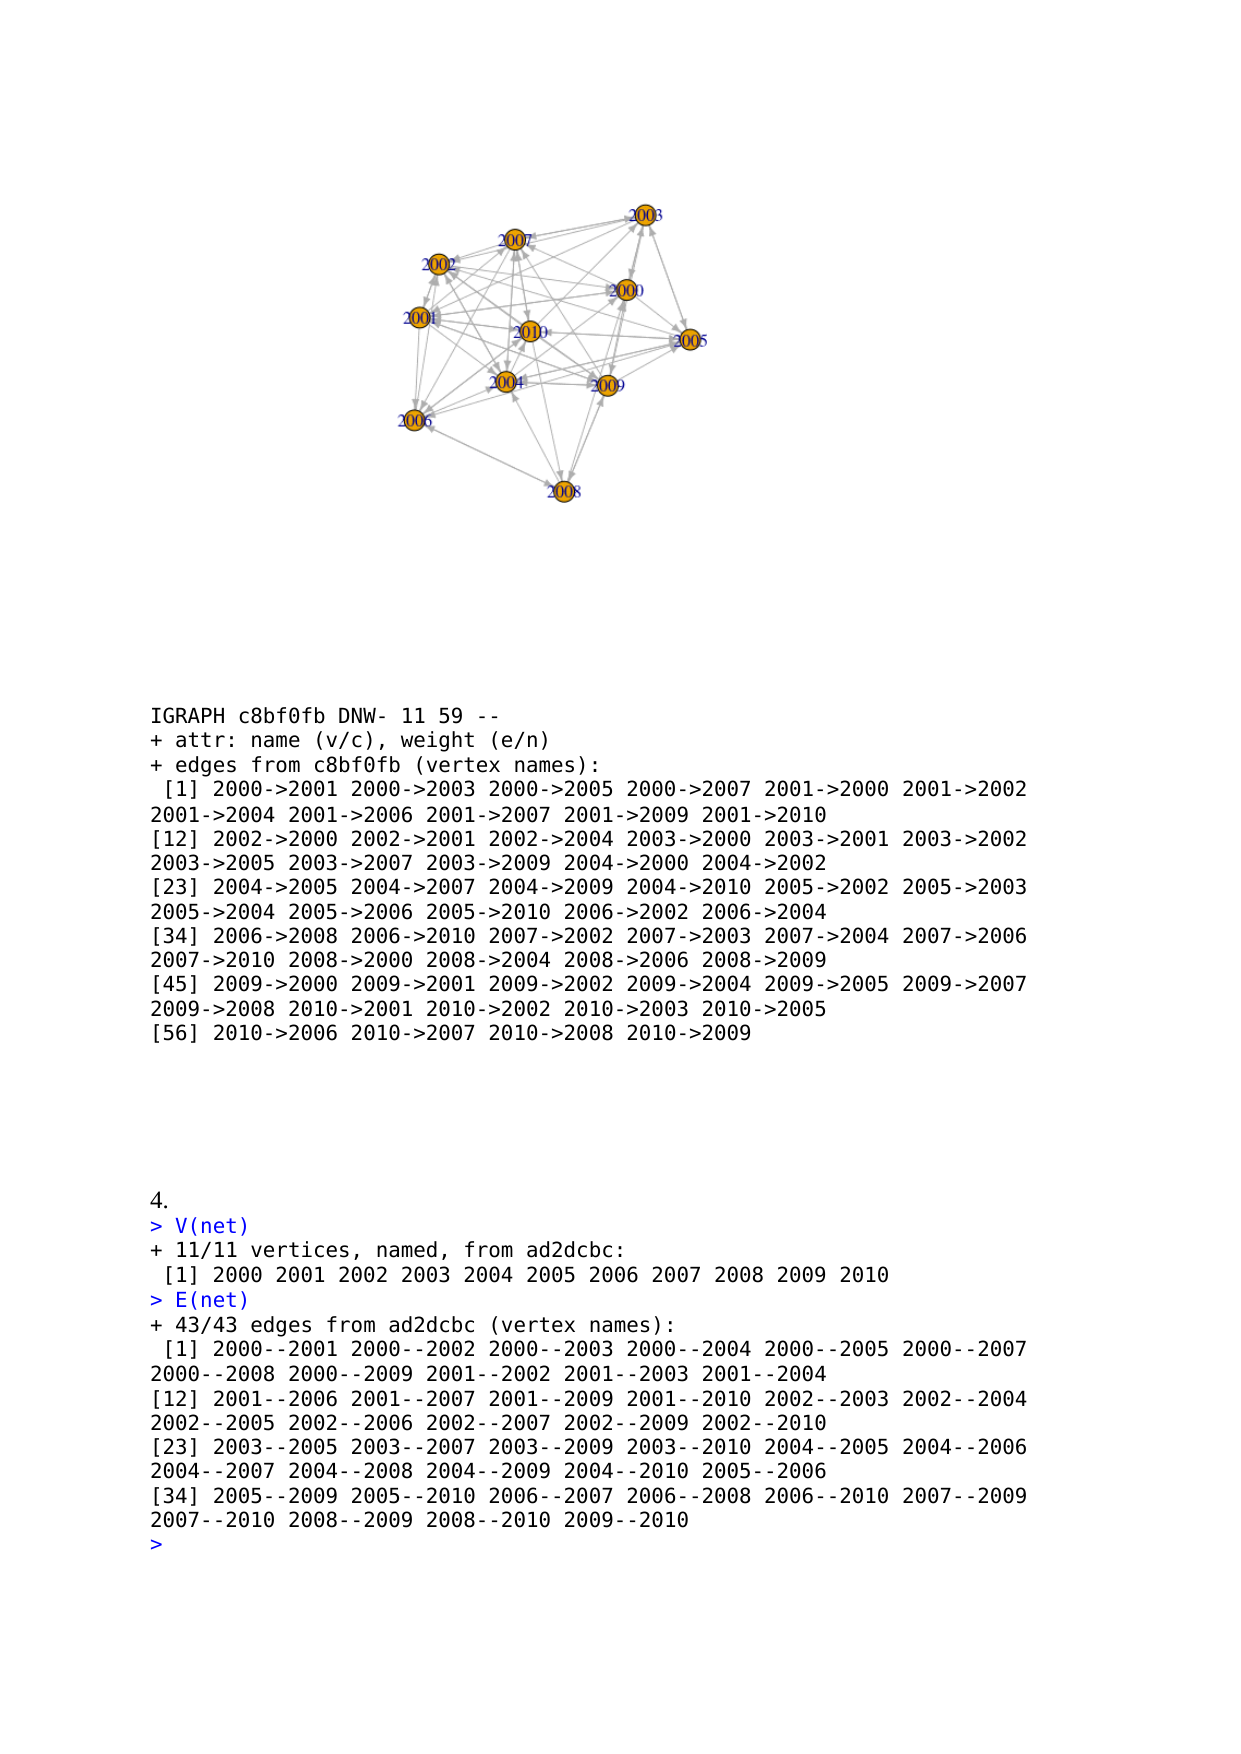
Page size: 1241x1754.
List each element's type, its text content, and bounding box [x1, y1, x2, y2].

text [56] 2010->2006 2010->2007 2010->2008 2010->2009 [150, 1021, 1090, 1045]
text [12] 2002->2000 2002->2001 2002->2004 2003->2000 2003->2001 2003->2002 2003->2005 2003->2007 2003->2009 2004->2000 2004->2002 [150, 827, 1090, 875]
text + 11/11 vertices, named, from ad2dcbc: [150, 1238, 1090, 1263]
text [34] 2005--2009 2005--2010 2006--2007 2006--2008 2006--2010 2007--2009 2007--2010 2008--2009 2008--2010 2009--2010 [150, 1484, 1090, 1532]
text > [150, 1532, 1090, 1557]
text + edges from c8bf0fb (vertex names): [150, 753, 1090, 777]
text [1] 2000->2001 2000->2003 2000->2005 2000->2007 2001->2000 2001->2002 2001->2004 2001->2006 2001->2007 2001->2009 2001->2010 [150, 777, 1090, 827]
text > E(net) [150, 1288, 1090, 1313]
text [1] 2000 2001 2002 2003 2004 2005 2006 2007 2008 2009 2010 [150, 1263, 1090, 1288]
text + 43/43 edges from ad2dcbc (vertex names): [150, 1313, 1090, 1337]
text [34] 2006->2008 2006->2010 2007->2002 2007->2003 2007->2004 2007->2006 2007->2010 2008->2000 2008->2004 2008->2006 2008->2009 [150, 924, 1090, 972]
text > V(net) [150, 1214, 1090, 1238]
text [23] 2004->2005 2004->2007 2004->2009 2004->2010 2005->2002 2005->2003 2005->2004 2005->2006 2005->2010 2006->2002 2006->2004 [150, 875, 1090, 924]
text [12] 2001--2006 2001--2007 2001--2009 2001--2010 2002--2003 2002--2004 2002--2005 2002--2006 2002--2007 2002--2009 2002--2010 [150, 1387, 1090, 1435]
text 4. [150, 1185, 1090, 1214]
text [45] 2009->2000 2009->2001 2009->2002 2009->2004 2009->2005 2009->2007 2009->2008 2010->2001 2010->2002 2010->2003 2010->2005 [150, 972, 1090, 1021]
text [1] 2000--2001 2000--2002 2000--2003 2000--2004 2000--2005 2000--2007 2000--2008 2000--2009 2001--2002 2001--2003 2001--2004 [150, 1337, 1090, 1387]
text [23] 2003--2005 2003--2007 2003--2009 2003--2010 2004--2005 2004--2006 2004--2007 2004--2008 2004--2009 2004--2010 2005--2006 [150, 1435, 1090, 1484]
text + attr: name (v/c), weight (e/n) [150, 728, 1090, 753]
text IGRAPH c8bf0fb DNW- 11 59 -- [150, 704, 1090, 728]
